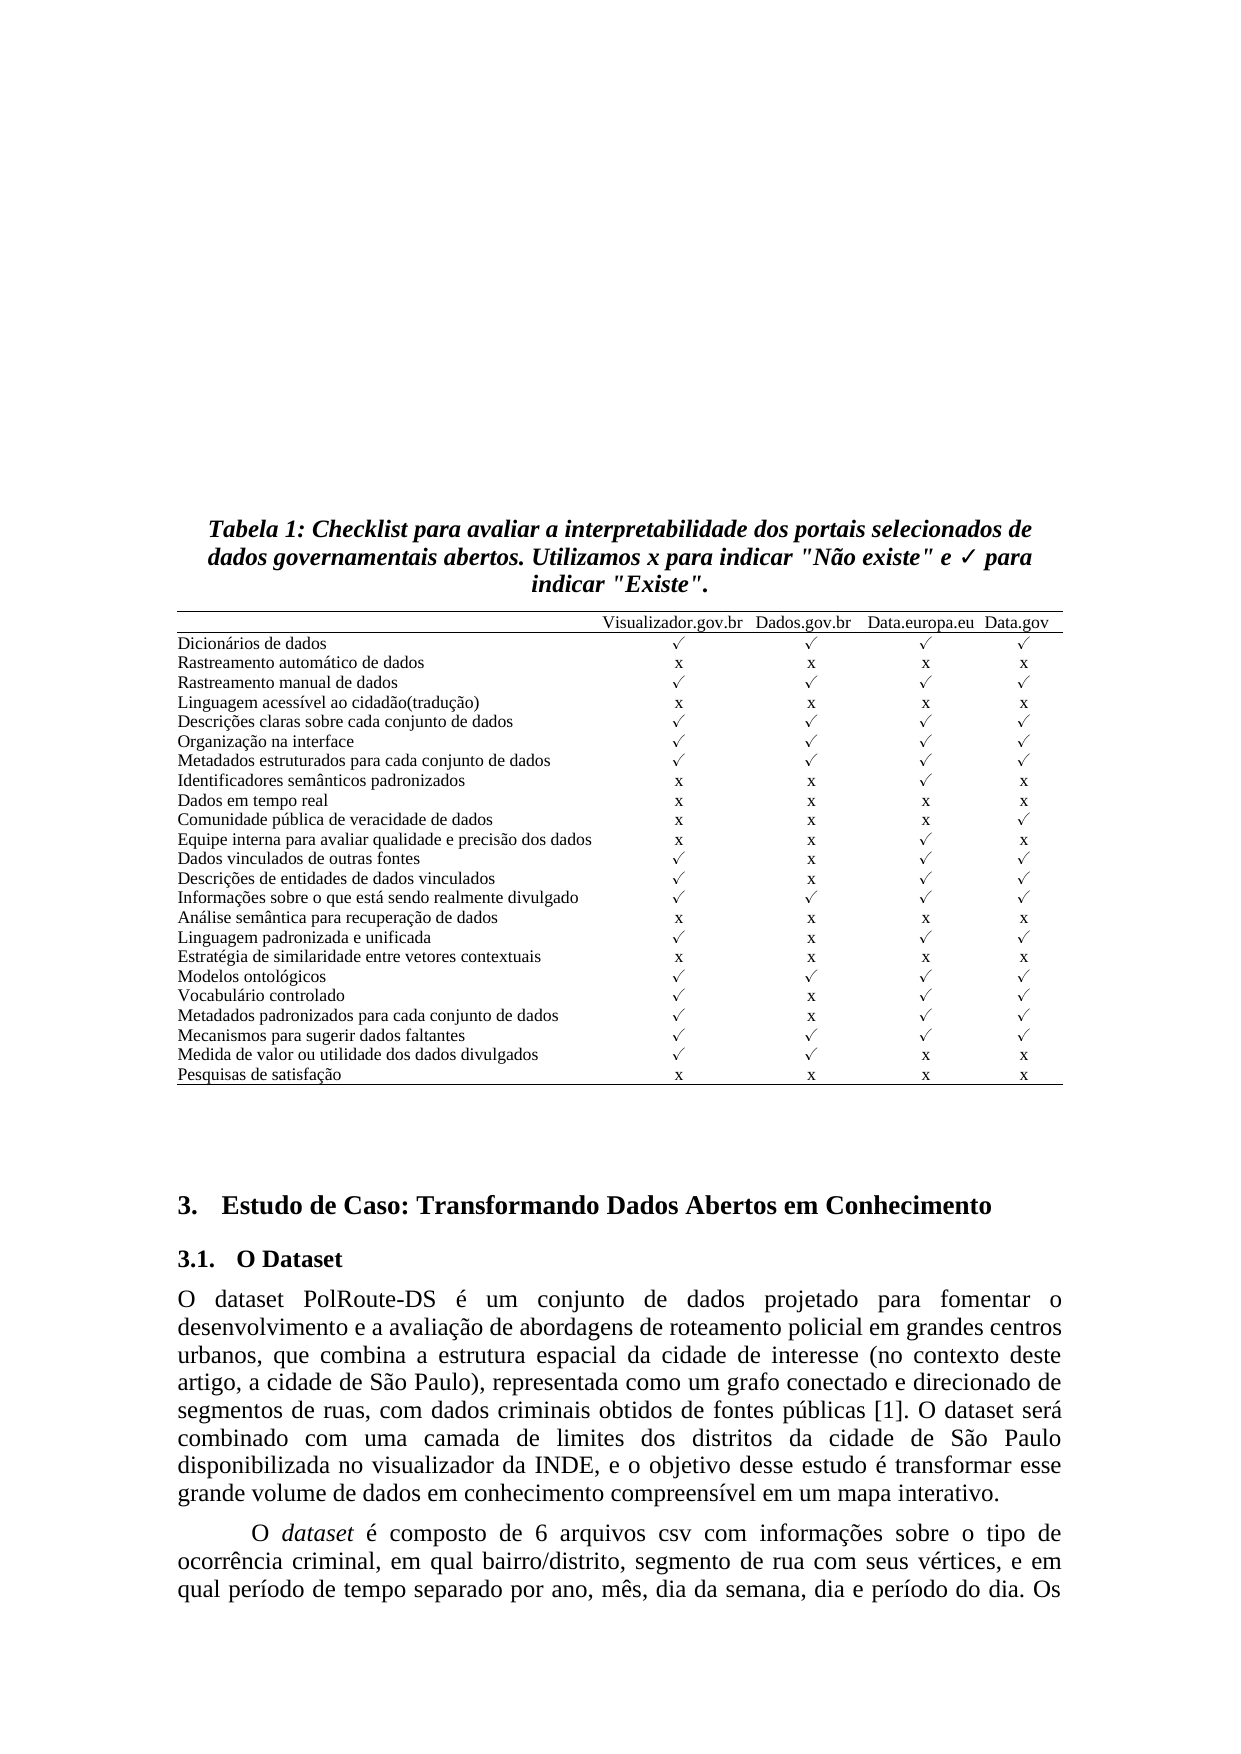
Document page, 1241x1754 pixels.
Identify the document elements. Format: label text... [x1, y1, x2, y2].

table_cell ✓ [602, 888, 755, 908]
table_cell ✓ [867, 829, 984, 849]
table_header Dados.gov.br [755, 612, 867, 632]
table_cell x [602, 692, 755, 712]
table_cell x [984, 1045, 1063, 1064]
table_cell ✓ [602, 869, 755, 888]
table_cell ✓ [984, 712, 1063, 731]
table_cell x [755, 1006, 867, 1025]
table_cell ✓ [984, 1025, 1063, 1045]
table_cell Descrições de entidades de dados vinculados [177, 869, 602, 888]
table_cell x [755, 869, 867, 888]
table_cell Rastreamento automático de dados [177, 653, 602, 673]
table_cell ✓ [755, 1025, 867, 1045]
table_cell ✓ [755, 712, 867, 731]
table_cell ✓ [984, 751, 1063, 771]
table_cell Análise semântica para recuperação de dados [177, 908, 602, 927]
table_cell ✓ [984, 849, 1063, 868]
table_cell x [867, 1064, 984, 1084]
table_cell Mecanismos para sugerir dados faltantes [177, 1025, 602, 1045]
table_cell ✓ [867, 634, 984, 653]
table_cell x [867, 692, 984, 712]
table_cell Metadados padronizados para cada conjunto de dados [177, 1006, 602, 1025]
table_cell ✓ [755, 731, 867, 751]
table_cell ✓ [602, 712, 755, 731]
table_cell ✓ [602, 927, 755, 947]
table_cell Identificadores semânticos padronizados [177, 771, 602, 790]
table_cell x [984, 790, 1063, 810]
table_header Data.europa.eu [867, 612, 984, 632]
table_cell x [984, 829, 1063, 849]
table_cell ✓ [984, 731, 1063, 751]
table_cell Dicionários de dados [177, 634, 602, 653]
subtitle Tabela 1: Checklist para avaliar a interpretabilidade dos portais selecionados de dados governamentais abertos. Utilizamos x para indicar "Não existe" e ✓ para indicar "Existe". [177, 515, 1063, 598]
table_cell Organização na interface [177, 731, 602, 751]
table_cell ✓ [984, 986, 1063, 1006]
table_cell x [755, 771, 867, 790]
table_cell ✓ [602, 1006, 755, 1025]
table_cell ✓ [984, 634, 1063, 653]
table_cell x [867, 653, 984, 673]
table_cell x [755, 692, 867, 712]
table_cell ✓ [867, 1025, 984, 1045]
table_cell x [755, 790, 867, 810]
table_cell ✓ [867, 771, 984, 790]
table_cell x [867, 790, 984, 810]
table_cell Descrições claras sobre cada conjunto de dados [177, 712, 602, 731]
table_cell Informações sobre o que está sendo realmente divulgado [177, 888, 602, 908]
table_cell x [602, 1064, 755, 1084]
table_header Data.gov [984, 612, 1063, 632]
table_cell ✓ [755, 888, 867, 908]
table_cell x [867, 810, 984, 829]
table_header [177, 612, 602, 632]
table_cell x [602, 947, 755, 966]
table_cell x [755, 1064, 867, 1084]
table_cell Medida de valor ou utilidade dos dados divulgados [177, 1045, 602, 1064]
table_cell x [867, 1045, 984, 1064]
table_cell ✓ [602, 1025, 755, 1045]
table_cell Comunidade pública de veracidade de dados [177, 810, 602, 829]
table_cell x [755, 829, 867, 849]
table_cell x [984, 947, 1063, 966]
table_cell x [755, 986, 867, 1006]
table_cell ✓ [602, 966, 755, 986]
table_cell ✓ [602, 634, 755, 653]
title Estudo de Caso: Transformando Dados Abertos em Conhecimento [177, 1190, 1063, 1220]
table_cell x [984, 653, 1063, 673]
table_cell ✓ [867, 849, 984, 868]
table_cell ✓ [602, 751, 755, 771]
table_cell ✓ [867, 927, 984, 947]
title O Dataset [177, 1245, 1063, 1273]
table_cell x [755, 908, 867, 927]
table_cell ✓ [602, 986, 755, 1006]
table_cell x [984, 1064, 1063, 1084]
table_header Visualizador.gov.br [602, 612, 755, 632]
table_cell x [602, 908, 755, 927]
table_cell Metadados estruturados para cada conjunto de dados [177, 751, 602, 771]
table_cell x [755, 810, 867, 829]
table_cell ✓ [602, 1045, 755, 1064]
table_cell Dados vinculados de outras fontes [177, 849, 602, 868]
text O dataset é composto de 6 arquivos csv com informações sobre o tipo de ocorrência criminal, em qual bairro/distrito, segmento de rua com seus vértices, e em qual período de tempo separado por ano, mês, dia da semana, dia e período do dia. Os [177, 1519, 1063, 1602]
table_cell Linguagem acessível ao cidadão(tradução) [177, 692, 602, 712]
table_cell ✓ [984, 927, 1063, 947]
table_cell x [602, 771, 755, 790]
table_cell ✓ [755, 673, 867, 692]
table_cell x [755, 927, 867, 947]
table_cell x [602, 653, 755, 673]
table_cell x [755, 849, 867, 868]
table_cell ✓ [602, 731, 755, 751]
table_cell Equipe interna para avaliar qualidade e precisão dos dados [177, 829, 602, 849]
table_cell ✓ [602, 673, 755, 692]
table_cell ✓ [867, 751, 984, 771]
table_cell ✓ [984, 810, 1063, 829]
table_cell Pesquisas de satisfação [177, 1064, 602, 1084]
table_cell x [867, 908, 984, 927]
table_cell x [602, 810, 755, 829]
table_cell x [867, 947, 984, 966]
table_cell ✓ [867, 966, 984, 986]
table_cell ✓ [984, 966, 1063, 986]
table_cell ✓ [755, 966, 867, 986]
table_cell ✓ [984, 869, 1063, 888]
table_cell Linguagem padronizada e unificada [177, 927, 602, 947]
table_cell ✓ [867, 673, 984, 692]
table_cell ✓ [755, 634, 867, 653]
table_cell ✓ [867, 731, 984, 751]
table_cell ✓ [984, 888, 1063, 908]
table_cell ✓ [984, 1006, 1063, 1025]
table_cell ✓ [867, 1006, 984, 1025]
table_cell Dados em tempo real [177, 790, 602, 810]
table_cell x [602, 829, 755, 849]
table_cell x [984, 771, 1063, 790]
table_cell Estratégia de similaridade entre vetores contextuais [177, 947, 602, 966]
table_cell Modelos ontológicos [177, 966, 602, 986]
table_cell ✓ [867, 986, 984, 1006]
table_cell x [602, 790, 755, 810]
table_cell ✓ [602, 849, 755, 868]
table_cell x [755, 653, 867, 673]
table_cell ✓ [755, 1045, 867, 1064]
text O dataset PolRoute-DS é um conjunto de dados projetado para fomentar o desenvolvimento e a avaliação de abordagens de roteamento policial em grandes centros urbanos, que combina a estrutura espacial da cidade de interesse (no contexto deste artigo, a cidade de São Paulo), representada como um grafo conectado e direcionado de segmentos de ruas, com dados criminais obtidos de fontes públicas [1]. O dataset será combinado com uma camada de limites dos distritos da cidade de São Paulo disponibilizada no visualizador da INDE, e o objetivo desse estudo é transformar esse grande volume de dados em conhecimento compreensível em um mapa interativo. [177, 1285, 1063, 1507]
table_cell x [984, 692, 1063, 712]
table_cell ✓ [867, 888, 984, 908]
table_cell ✓ [984, 673, 1063, 692]
table_cell ✓ [867, 712, 984, 731]
table_cell ✓ [867, 869, 984, 888]
table_cell ✓ [755, 751, 867, 771]
table_cell Vocabulário controlado [177, 986, 602, 1006]
table_cell x [755, 947, 867, 966]
table_cell Rastreamento manual de dados [177, 673, 602, 692]
table_cell x [984, 908, 1063, 927]
